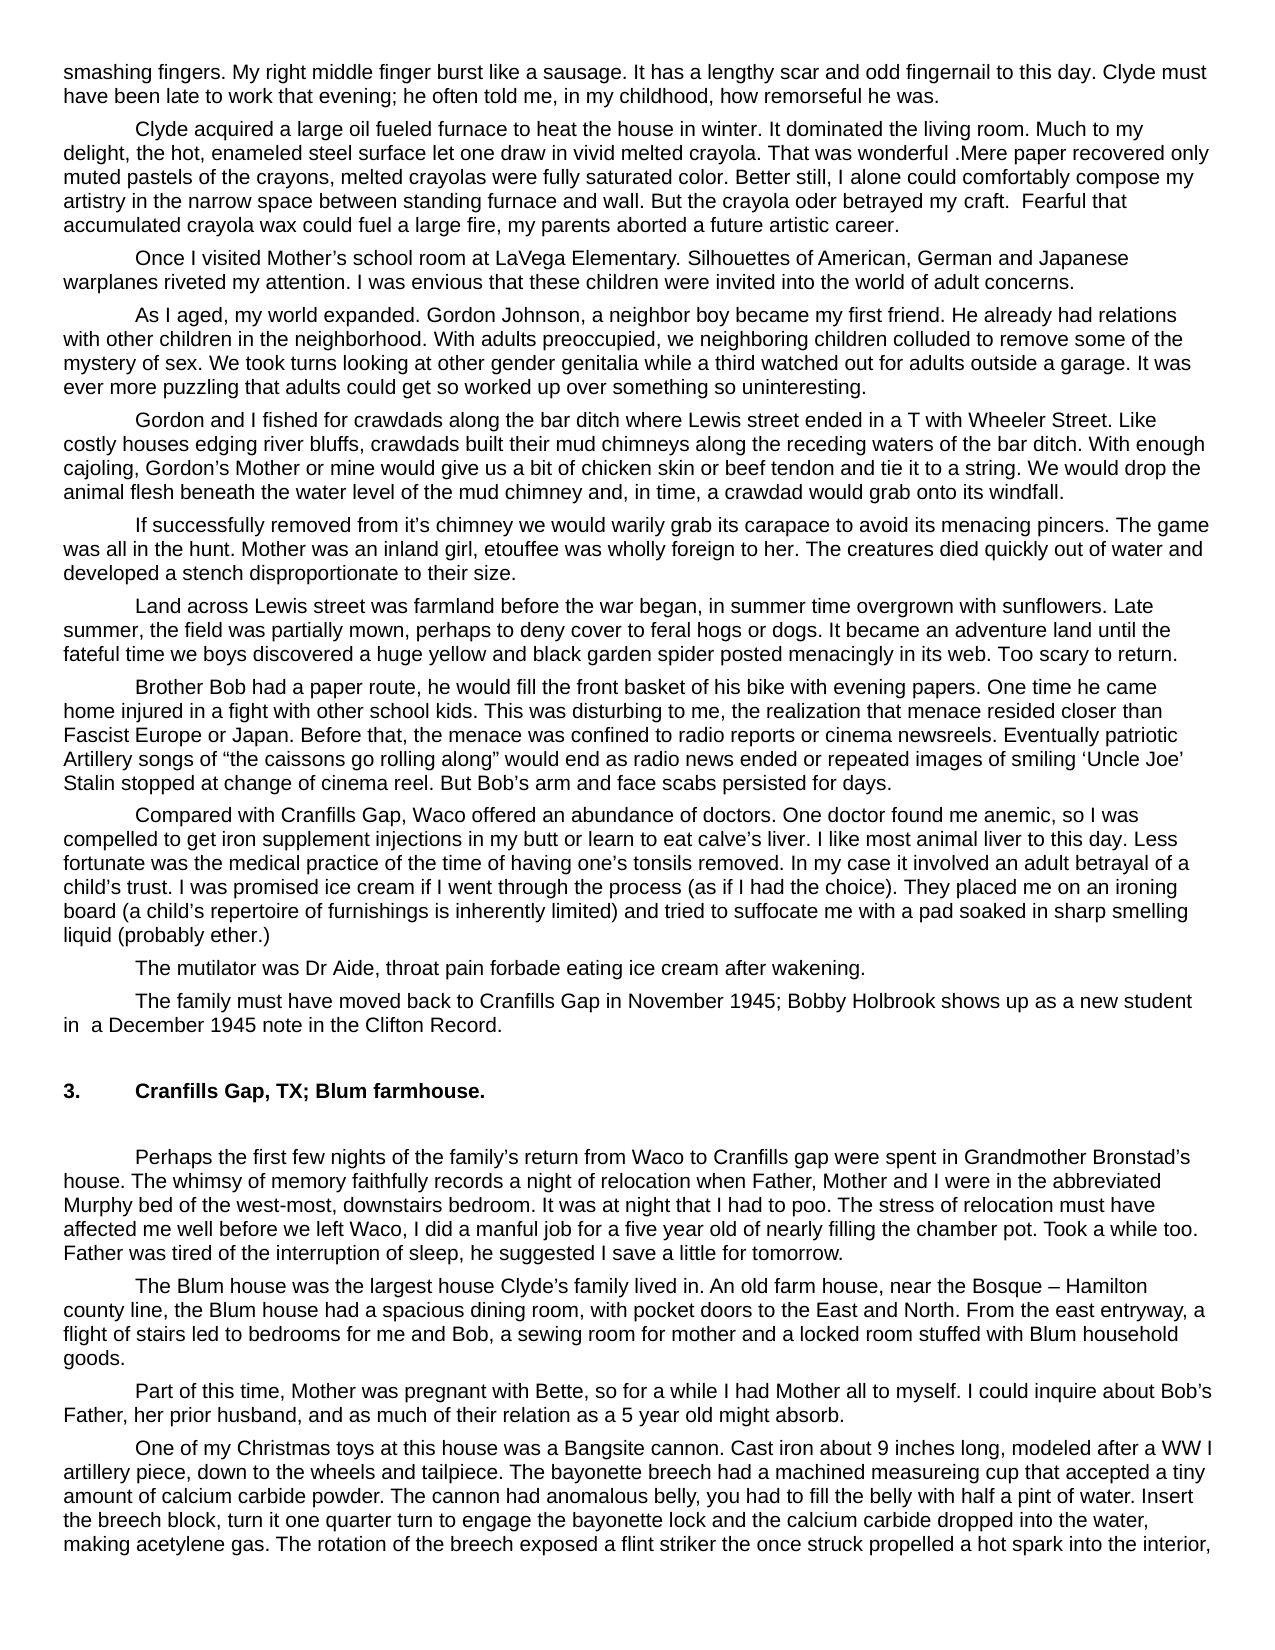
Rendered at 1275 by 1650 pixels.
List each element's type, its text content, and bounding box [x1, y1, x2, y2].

text smashing fingers. My right middle finger burst like a sausage. It has a lengthy scar and odd fingernail to this day. Clyde must have been late to work that evening; he often told me, in my childhood, how remorseful he was. [63, 60, 1215, 108]
text 3. Cranfills Gap, TX; Blum farmhouse. [63, 1079, 1215, 1103]
text If successfully removed from it’s chimney we would warily grab its carapace to avoid its menacing pincers. The game was all in the hunt. Mother was an inland girl, etouffee was wholly foreign to her. The creatures died quickly out of water and developed a stench disproportionate to their size. [63, 513, 1215, 584]
text The Blum house was the largest house Clyde’s family lived in. An old farm house, near the Bosque – Hamilton county line, the Blum house had a spacious dining room, with pocket doors to the East and North. From the east entryway, a flight of stairs led to bedrooms for me and Bob, a sewing room for mother and a locked room stuffed with Blum household goods. [63, 1274, 1215, 1370]
text Part of this time, Mother was pregnant with Bette, so for a while I had Mother all to myself. I could inquire about Bob’s Father, her prior husband, and as much of their relation as a 5 year old might absorb. [63, 1379, 1215, 1427]
text Perhaps the first few nights of the family’s return from Waco to Cranfills gap were spent in Grandmother Bronstad’s house. The whimsy of memory faithfully records a night of relocation when Father, Mother and I were in the abbreviated Murphy bed of the west-most, downstairs bedroom. It was at night that I had to poo. The stress of relocation must have affected me well before we left Waco, I did a manful job for a five year old of nearly filling the chamber pot. Took a while too. Father was tired of the interruption of sleep, he suggested I save a little for tomorrow. [63, 1145, 1215, 1265]
text Gordon and I fished for crawdads along the bar ditch where Lewis street ended in a T with Wheeler Street. Like costly houses edging river bluffs, crawdads built their mud chimneys along the receding waters of the bar ditch. With enough cajoling, Gordon’s Mother or mine would give us a bit of chicken skin or beef tendon and tie it to a string. We would drop the animal flesh beneath the water level of the mud chimney and, in time, a crawdad would grab onto its windfall. [63, 408, 1215, 503]
text Clyde acquired a large oil fueled furnace to heat the house in winter. It dominated the living room. Much to my delight, the hot, enameled steel surface let one draw in vivid melted crayola. That was wonderful .Mere paper recovered only muted pastels of the crayons, melted crayolas were fully saturated color. Better still, I alone could comfortably compose my artistry in the narrow space between standing furnace and wall. But the crayola oder betrayed my craft. Fearful that accumulated crayola wax could fuel a large fire, my parents aborted a future artistic career. [63, 117, 1215, 237]
text Land across Lewis street was farmland before the war began, in summer time overgrown with sunflowers. Late summer, the field was partially mown, perhaps to deny cover to feral hogs or dogs. It became an adventure land until the fateful time we boys discovered a huge yellow and black garden spider posted menacingly in its web. Too scary to return. [63, 593, 1215, 665]
text Compared with Cranfills Gap, Waco offered an abundance of doctors. One doctor found me anemic, so I was compelled to get iron supplement injections in my butt or learn to eat calve’s liver. I like most animal liver to this day. Less fortunate was the medical practice of the time of having one’s tonsils removed. In my case it involved an adult betrayal of a child’s trust. I was promised ice cream if I went through the process (as if I had the choice). They placed me on an ironing board (a child’s repertoire of furnishings is inherently limited) and tried to suffocate me with a pad soaked in sharp smelling liquid (probably ether.) [63, 803, 1215, 947]
text As I aged, my world expanded. Gordon Johnson, a neighbor boy became my first friend. He already had relations with other children in the neighborhood. With adults preoccupied, we neighboring children colluded to remove some of the mystery of sex. We took turns looking at other gender genitalia while a third watched out for adults outside a garage. It was ever more puzzling that adults could get so worked up over something so uninteresting. [63, 303, 1215, 399]
text Once I visited Mother’s school room at LaVega Elementary. Silhouettes of American, German and Japanese warplanes riveted my attention. I was envious that these children were invited into the world of adult concerns. [63, 246, 1215, 294]
text One of my Christmas toys at this house was a Bangsite cannon. Cast iron about 9 inches long, modeled after a WW I artillery piece, down to the wheels and tailpiece. The bayonette breech had a machined measureing cup that accepted a tiny amount of calcium carbide powder. The cannon had anomalous belly, you had to fill the belly with half a pint of water. Insert the breech block, turn it one quarter turn to engage the bayonette lock and the calcium carbide dropped into the water, making acetylene gas. The rotation of the breech exposed a flint striker the once struck propelled a hot spark into the interior, [63, 1436, 1215, 1556]
text The mutilator was Dr Aide, throat pain forbade eating ice cream after wakening. [63, 956, 1215, 980]
text Brother Bob had a paper route, he would fill the front basket of his bike with evening papers. One time he came home injured in a fight with other school kids. This was disturbing to me, the realization that menace resided closer than Fascist Europe or Japan. Before that, the menace was confined to radio reports or cinema newsreels. Eventually patriotic Artillery songs of “the caissons go rolling along” would end as radio news ended or repeated images of smiling ‘Uncle Joe’ Stalin stopped at change of cinema reel. But Bob’s arm and face scabs persisted for days. [63, 674, 1215, 794]
text The family must have moved back to Cranfills Gap in November 1945; Bobby Holbrook shows up as a new student in a December 1945 note in the Clifton Record. [63, 989, 1215, 1037]
